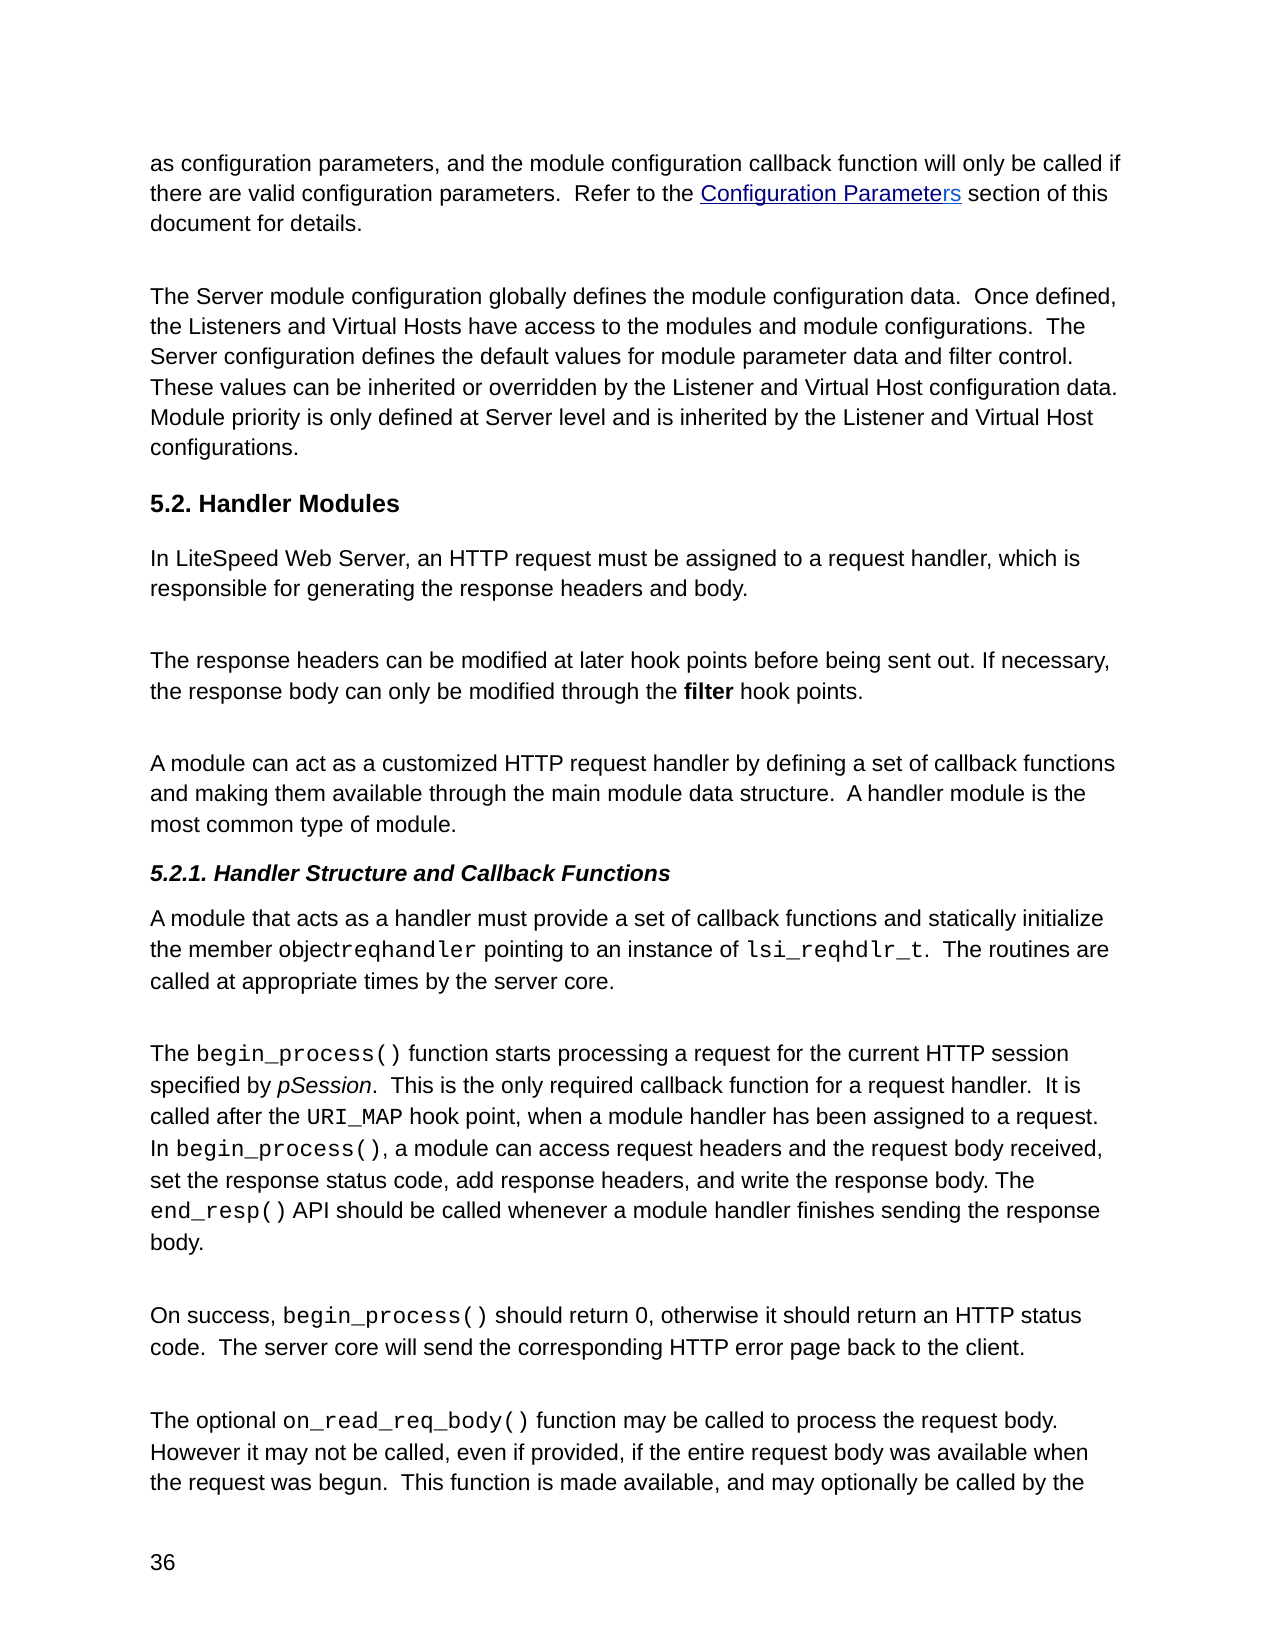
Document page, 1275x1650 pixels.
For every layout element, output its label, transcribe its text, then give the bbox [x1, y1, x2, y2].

text The Server module configuration globally defines the module configuration data. Once defined, the Listeners and Virtual Hosts have access to the modules and module configurations. The Server configuration defines the default values for module parameter data and filter control. These values can be inherited or overridden by the Listener and Virtual Host configuration data. Module priority is only defined at Server level and is inherited by the Listener and Virtual Host configurations. [150, 283, 1125, 460]
subtitle 5.2.1. Handler Structure and Callback Functions [150, 859, 1125, 886]
text A module can act as a customized HTTP request handler by defining a set of callback functions and making them available through the main module data structure. A handler module is the most common type of module. [150, 750, 1125, 837]
text On success, begin_process() should return 0, otherwise it should return an HTTP status code. The server core will send the corresponding HTTP error page back to the client. [150, 1302, 1125, 1360]
subtitle 5.2. Handler Modules [150, 489, 1125, 518]
text The begin_process() function starts processing a request for the current HTTP session specified by pSession. This is the only required callback function for a request handler. It is called after the URI_MAP hook point, when a module handler has been assigned to a request. In begin_process(), a module can access request headers and the request body received, set the response status code, add response headers, and write the response body. The end_resp() API should be called whenever a module handler finishes sending the response body. [150, 1040, 1125, 1256]
text The response headers can be modified at later hook points before being sent out. If necessary, the response body can only be modified through the filter hook points. [150, 647, 1125, 704]
text A module that acts as a handler must provide a set of callback functions and statically initialize the member objectreqhandler pointing to an instance of lsi_reqhdlr_t. The routines are called at appropriate times by the server core. [150, 905, 1125, 994]
text In LiteSpeed Web Server, an HTTP request must be assigned to a request handler, which is responsible for generating the response headers and body. [150, 545, 1125, 601]
text The optional on_read_req_body() function may be called to process the request body. However it may not be called, even if provided, if the entire request body was available when the request was begun. This function is made available, and may optionally be called by the [150, 1407, 1125, 1495]
text as configuration parameters, and the module configuration callback function will only be called if there are valid configuration parameters. Refer to the Configuration Parameters section of this document for details. [150, 150, 1125, 237]
